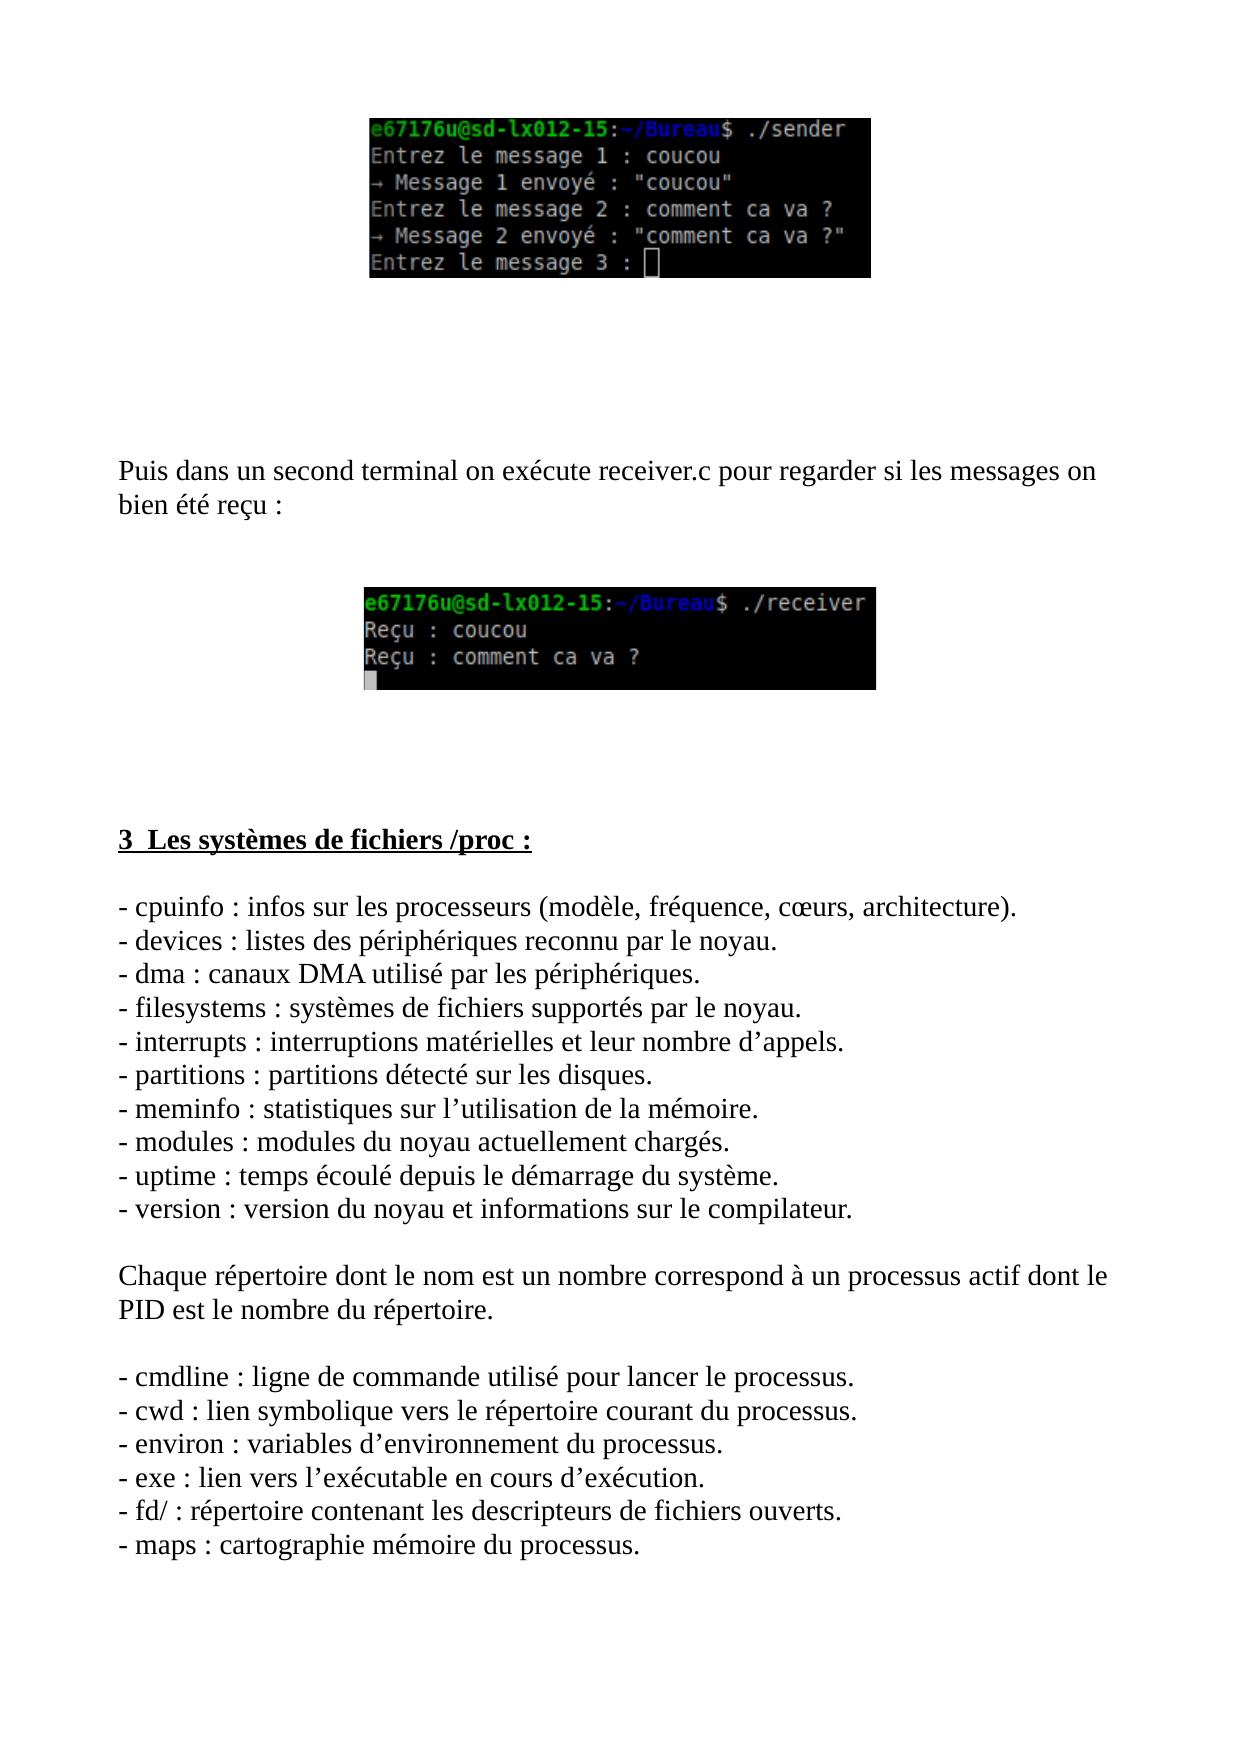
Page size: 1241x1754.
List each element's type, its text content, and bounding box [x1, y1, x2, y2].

text - environ : variables d’environnement du processus. [118, 1426, 1122, 1460]
text - version : version du noyau et informations sur le compilateur. [118, 1191, 1122, 1225]
text - devices : listes des périphériques reconnu par le noyau. [118, 923, 1122, 957]
picture [363, 587, 877, 690]
text - maps : cartographie mémoire du processus. [118, 1527, 1122, 1560]
text - dma : canaux DMA utilisé par les périphériques. [118, 957, 1122, 990]
text - filesystems : systèmes de fichiers supportés par le noyau. [118, 990, 1122, 1024]
text - uptime : temps écoulé depuis le démarrage du système. [118, 1158, 1122, 1191]
text - cmdline : ligne de commande utilisé pour lancer le processus. [118, 1359, 1122, 1393]
picture [369, 118, 871, 278]
text 3_Les systèmes de fichiers /proc : [118, 822, 1122, 856]
text - interrupts : interruptions matérielles et leur nombre d’appels. [118, 1024, 1122, 1057]
text - fd/ : répertoire contenant les descripteurs de fichiers ouverts. [118, 1493, 1122, 1527]
text - exe : lien vers l’exécutable en cours d’exécution. [118, 1460, 1122, 1493]
text - modules : modules du noyau actuellement chargés. [118, 1124, 1122, 1158]
text - cpuinfo : infos sur les processeurs (modèle, fréquence, cœurs, architecture). [118, 889, 1122, 923]
text Puis dans un second terminal on exécute receiver.c pour regarder si les messages on bien été reçu : [118, 453, 1122, 521]
text Chaque répertoire dont le nom est un nombre correspond à un processus actif dont le PID est le nombre du répertoire. [118, 1258, 1122, 1326]
text - cwd : lien symbolique vers le répertoire courant du processus. [118, 1393, 1122, 1426]
text - meminfo : statistiques sur l’utilisation de la mémoire. [118, 1091, 1122, 1124]
text - partitions : partitions détecté sur les disques. [118, 1057, 1122, 1091]
